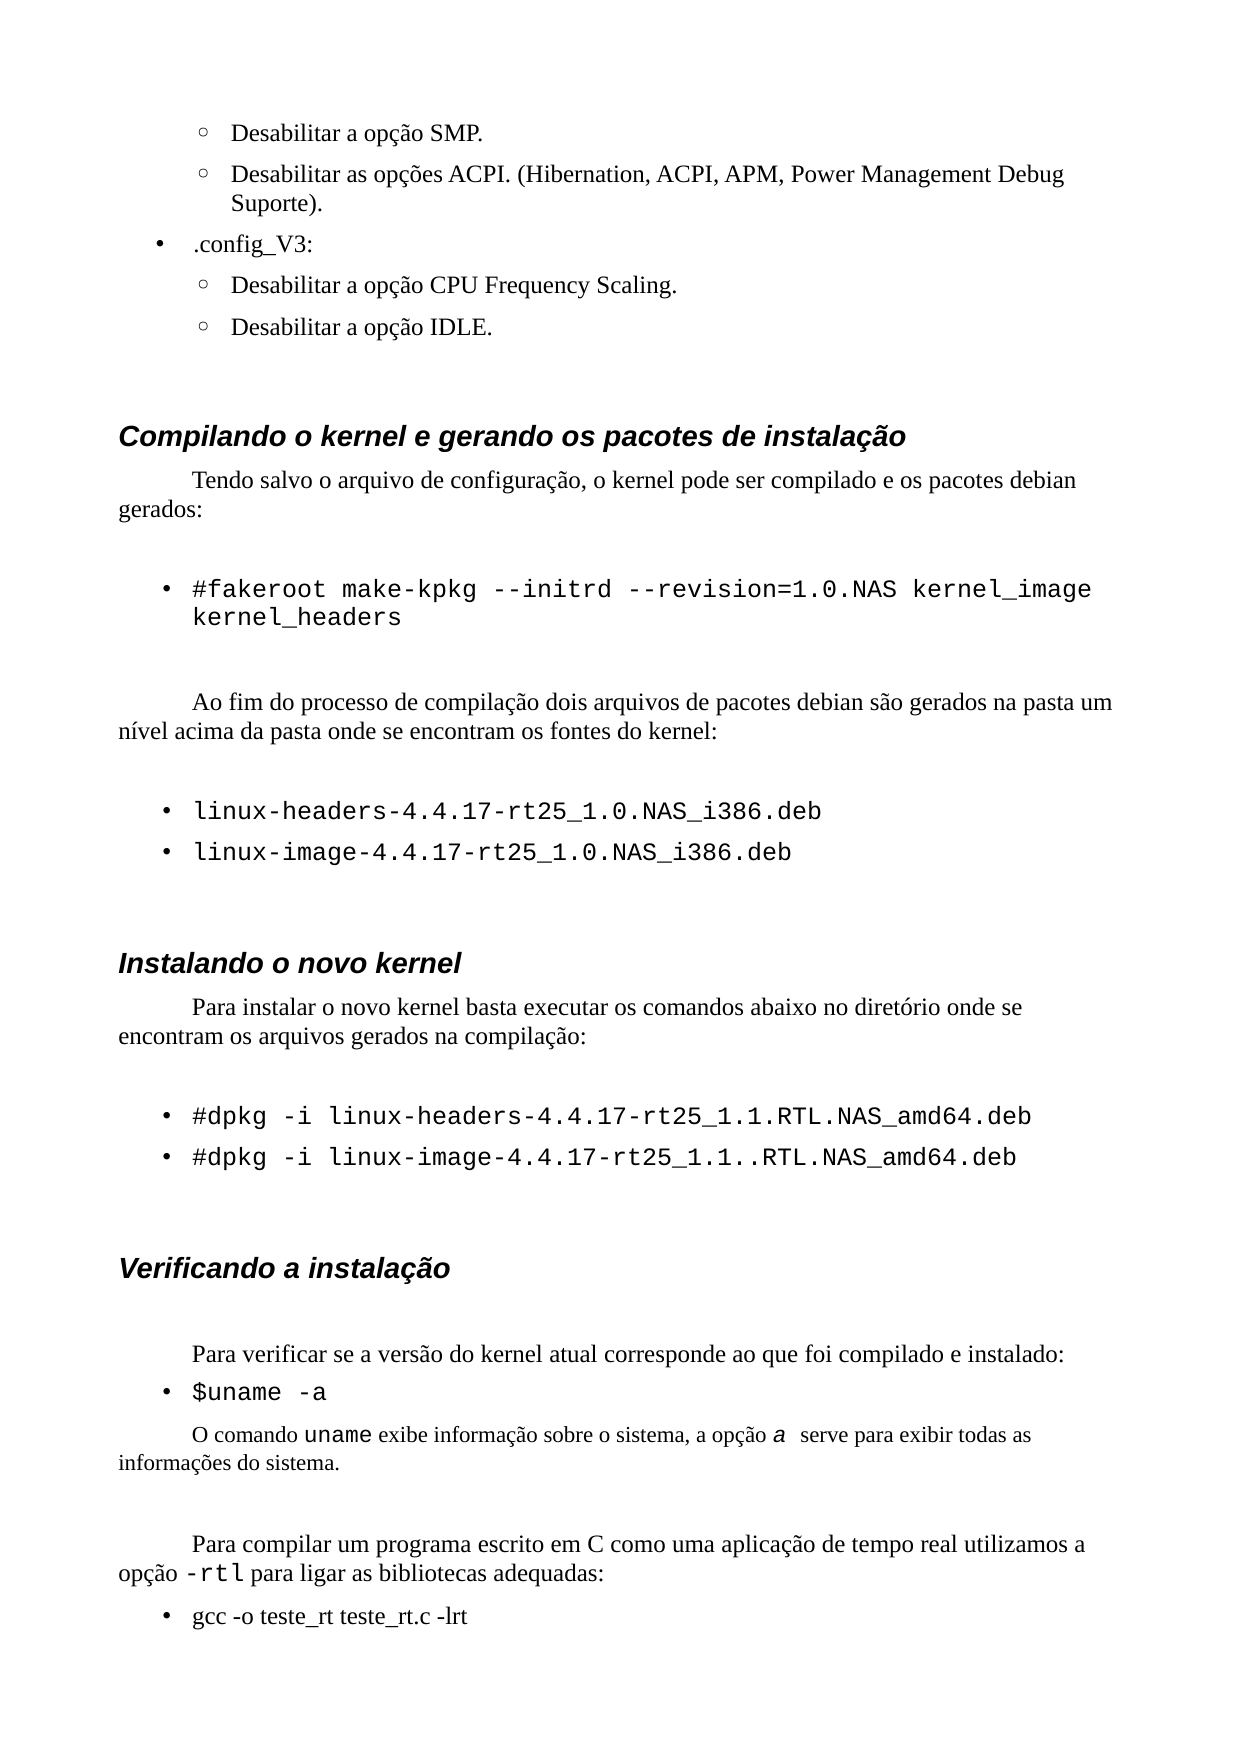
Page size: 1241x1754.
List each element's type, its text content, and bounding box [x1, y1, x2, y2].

subtitle Compilando o kernel e gerando os pacotes de instalação [118, 419, 1122, 453]
text Ao fim do processo de compilação dois arquivos de pacotes debian são gerados na pasta um nível acima da pasta onde se encontram os fontes do kernel: [118, 687, 1122, 744]
subtitle Verificando a instalação [118, 1251, 1122, 1285]
list Desabilitar a opção SMP. [193, 118, 1122, 147]
text Tendo salvo o arquivo de configuração, o kernel pode ser compilado e os pacotes debian gerados: [118, 465, 1122, 523]
text Para instalar o novo kernel basta executar os comandos abaixo no diretório onde se encontram os arquivos gerados na compilação: [118, 992, 1122, 1050]
list .config_V3: [156, 229, 1122, 258]
subtitle Instalando o novo kernel [118, 946, 1122, 980]
list $uname -a [162, 1380, 1122, 1408]
list Desabilitar as opções ACPI. (Hibernation, ACPI, APM, Power Management Debug Suporte). [193, 159, 1122, 217]
list #dpkg -i linux-headers-4.4.17-rt25_1.1.RTL.NAS_amd64.deb [162, 1103, 1122, 1132]
text Para compilar um programa escrito em C como uma aplicação de tempo real utilizamos a opção -rtl para ligar as bibliotecas adequadas: [118, 1529, 1122, 1589]
list Desabilitar a opção IDLE. [193, 312, 1122, 341]
list linux-image-4.4.17-rt25_1.0.NAS_i386.deb [162, 839, 1122, 867]
text O comando uname exibe informação sobre o sistema, a opção a serve para exibir todas as informações do sistema. [118, 1421, 1122, 1475]
list linux-headers-4.4.17-rt25_1.0.NAS_i386.deb [162, 798, 1122, 827]
list gcc -o teste_rt teste_rt.c -lrt [162, 1601, 1122, 1630]
list Desabilitar a opção CPU Frequency Scaling. [193, 271, 1122, 299]
text Para verificar se a versão do kernel atual corresponde ao que foi compilado e instalado: [118, 1339, 1122, 1367]
list #fakeroot make-kpkg --initrd --revision=1.0.NAS kernel_image kernel_headers [162, 577, 1122, 633]
list #dpkg -i linux-image-4.4.17-rt25_1.1..RTL.NAS_amd64.deb [162, 1144, 1122, 1173]
